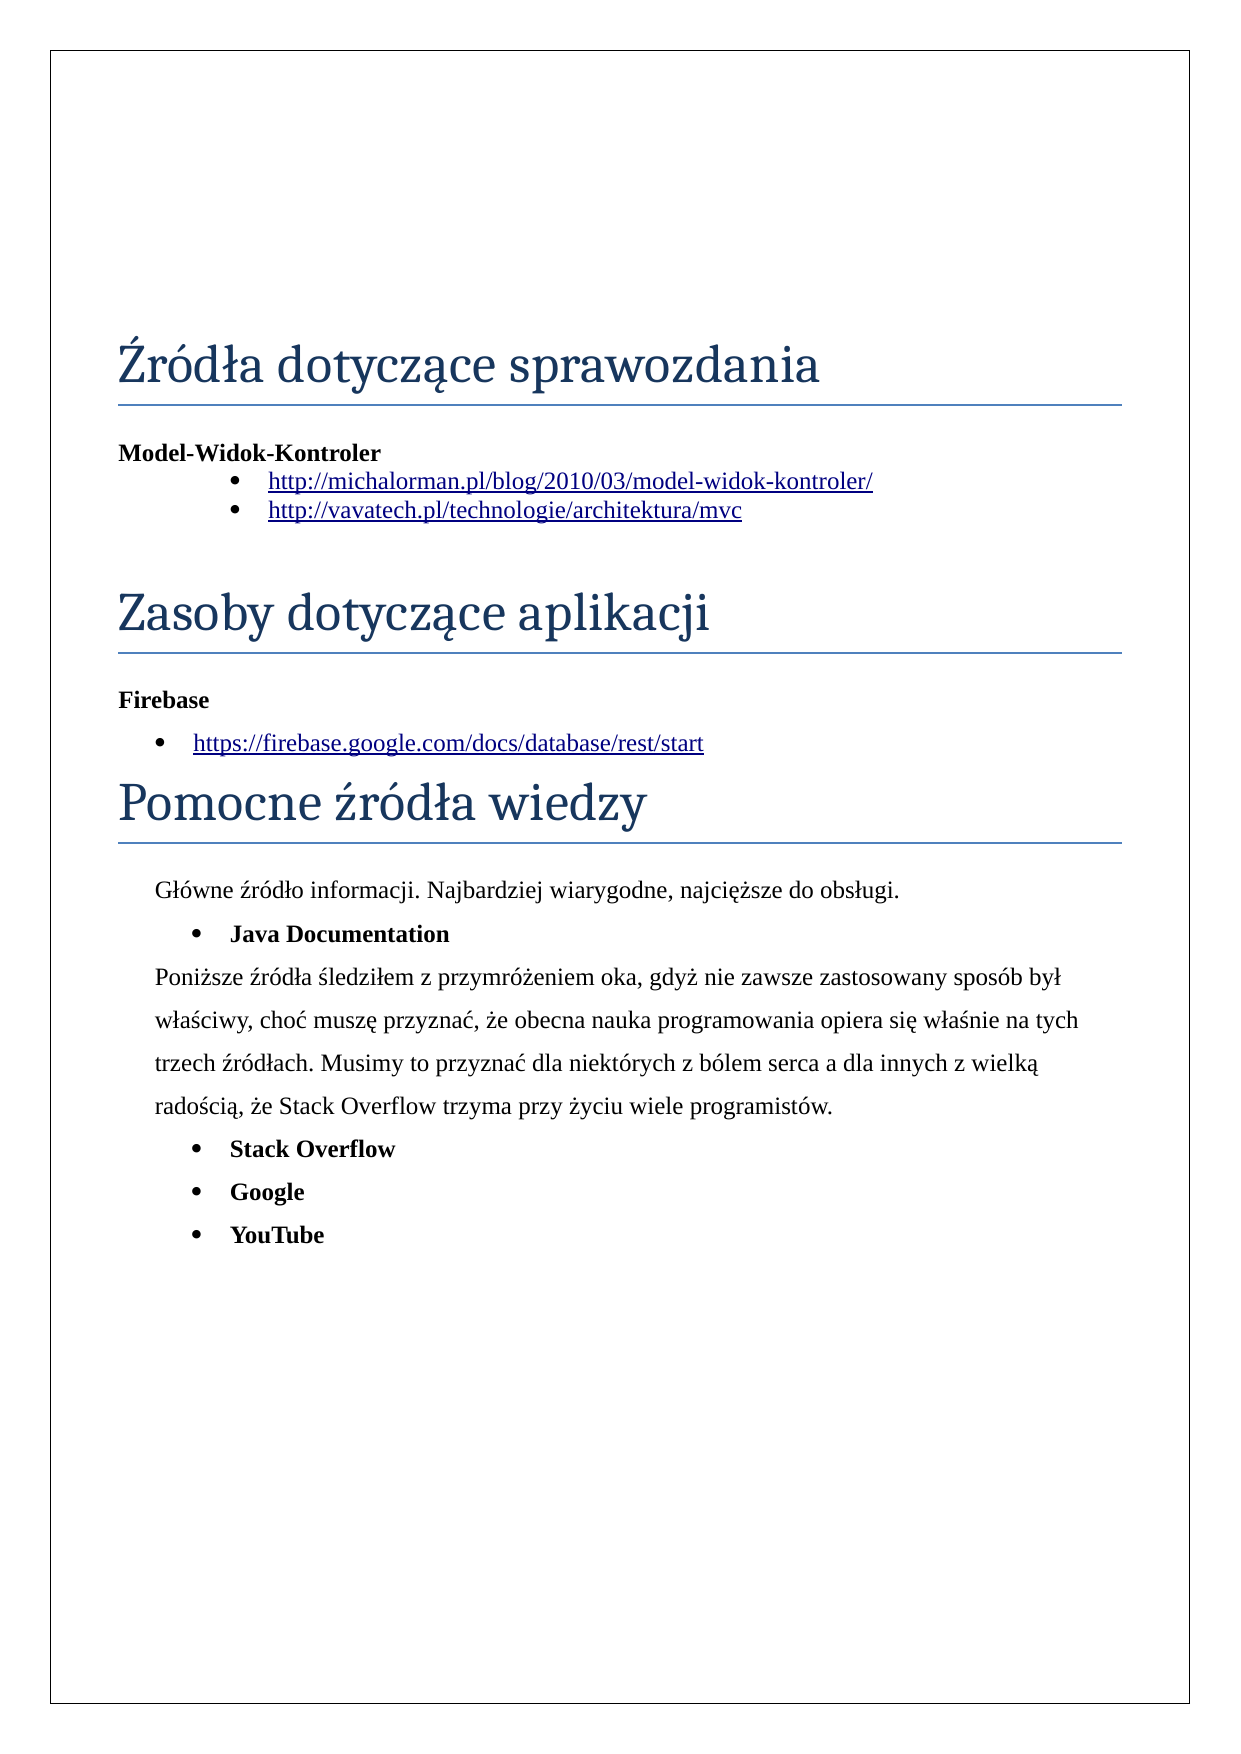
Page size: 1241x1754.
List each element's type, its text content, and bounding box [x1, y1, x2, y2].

list https://firebase.google.com/docs/database/rest/start [156, 728, 1122, 757]
list http://michalorman.pl/blog/2010/03/model-widok-kontroler/ [231, 466, 1122, 495]
list Google [192, 1177, 1122, 1206]
text Poniższe źródła śledziłem z przymróżeniem oka, gdyż nie zawsze zastosowany sposób był właściwy, choć muszę przyznać, że obecna nauka programowania opiera się właśnie na tych trzech źródłach. Musimy to przyznać dla niektórych z bólem serca a dla innych z wielką radością, że Stack Overflow trzyma przy życiu wiele programistów. [154, 962, 1122, 1120]
list Stack Overflow [192, 1134, 1122, 1163]
text Firebase [118, 685, 1122, 714]
title Zasoby dotyczące aplikacji [118, 581, 1122, 652]
list http://vavatech.pl/technologie/architektura/mvc [231, 495, 1122, 524]
list Java Documentation [192, 919, 1122, 947]
text Model-Widok-Kontroler [118, 438, 1122, 466]
list YouTube [192, 1221, 1122, 1249]
title Pomocne źródła wiedzy [118, 772, 1122, 842]
title Źródła dotyczące sprawozdania [118, 334, 1122, 404]
text Główne źródło informacji. Najbardziej wiarygodne, najcięższe do obsługi. [154, 876, 1122, 904]
